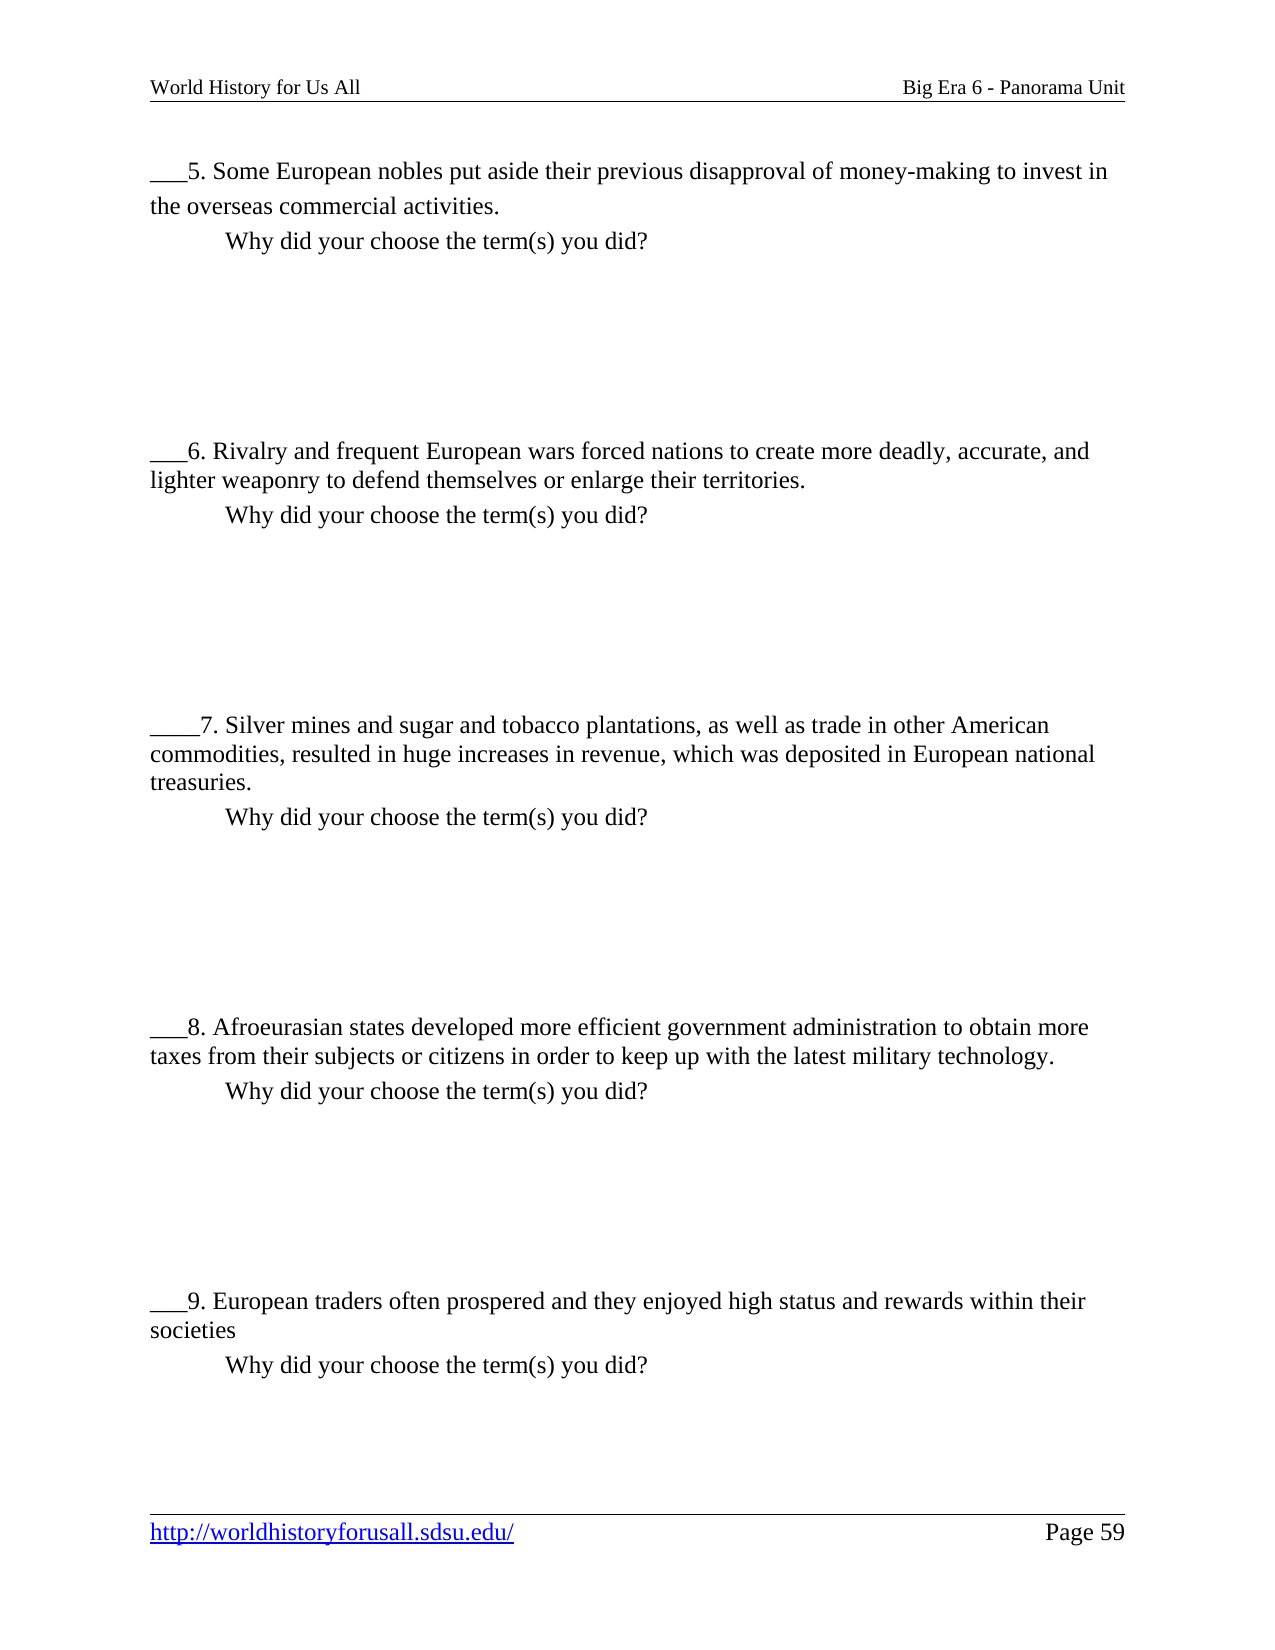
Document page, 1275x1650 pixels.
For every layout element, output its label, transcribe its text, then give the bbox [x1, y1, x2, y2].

text ____7. Silver mines and sugar and tobacco plantations, as well as trade in other American commodities, resulted in huge increases in revenue, which was deposited in European national treasuries. [150, 710, 1125, 796]
text ___6. Rivalry and frequent European wars forced nations to create more deadly, accurate, and lighter weaponry to defend themselves or enlarge their territories. [150, 436, 1125, 494]
text Why did your choose the term(s) you did? [150, 500, 1125, 529]
text ___8. Afroeurasian states developed more efficient government administration to obtain more taxes from their subjects or citizens in order to keep up with the latest military technology. [150, 1012, 1125, 1070]
text Why did your choose the term(s) you did? [150, 226, 1125, 255]
text Why did your choose the term(s) you did? [150, 1076, 1125, 1105]
text ___9. European traders often prospered and they enjoyed high status and rewards within their societies [150, 1286, 1125, 1344]
text the overseas commercial activities. [150, 191, 1125, 220]
text ___­5. Some European nobles put aside their previous disapproval of money-making to invest in [150, 156, 1125, 185]
text Why did your choose the term(s) you did? [150, 1350, 1125, 1379]
text Why did your choose the term(s) you did? [150, 802, 1125, 831]
